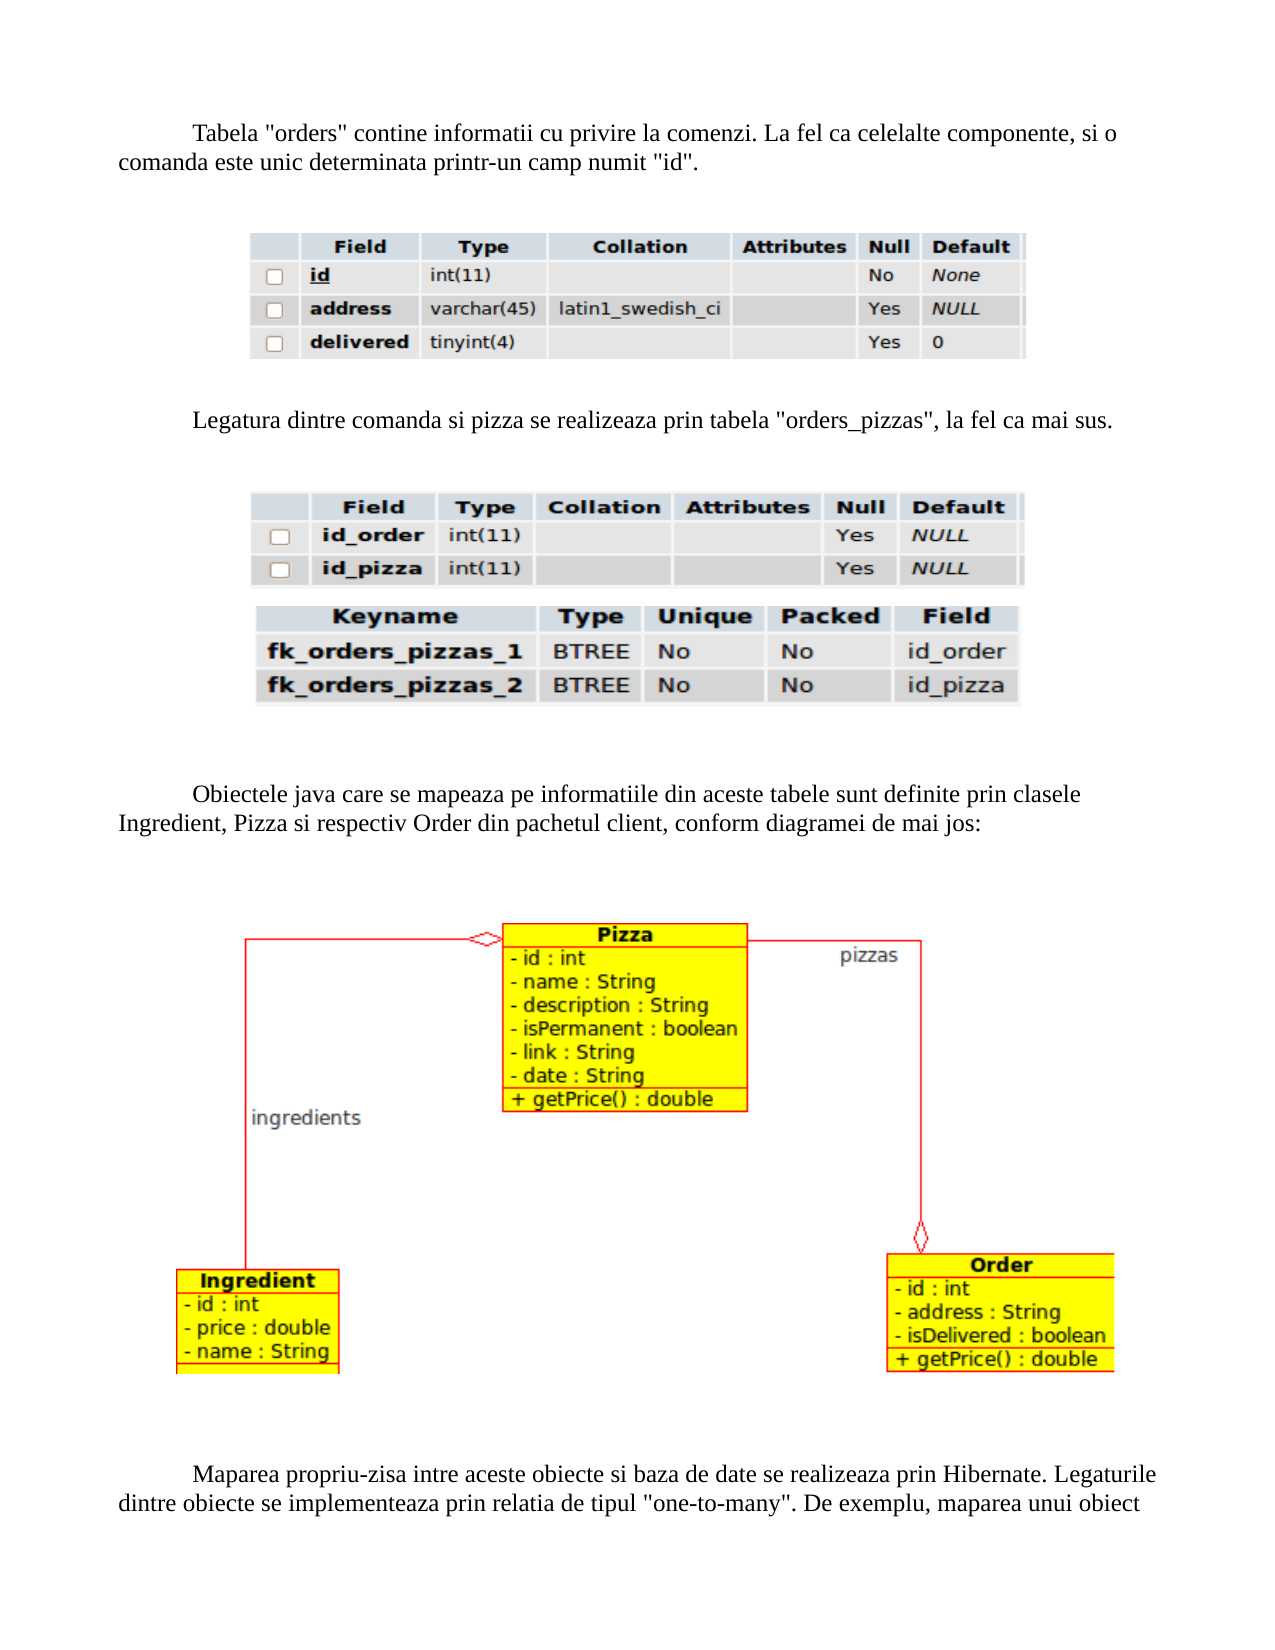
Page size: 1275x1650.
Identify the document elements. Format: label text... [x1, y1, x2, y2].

text Obiectele java care se mapeaza pe informatiile din aceste tabele sunt definite prin clasele Ingredient, Pizza si respectiv Order din pachetul client, conform diagramei de mai jos: [118, 779, 1157, 837]
picture [176, 923, 1115, 1374]
picture [250, 491, 1025, 589]
picture [248, 233, 1027, 359]
picture [255, 606, 1022, 707]
text Tabela "orders" contine informatii cu privire la comenzi. La fel ca celelalte componente, si o comanda este unic determinata printr-un camp numit "id". [118, 118, 1157, 176]
text Maparea propriu-zisa intre aceste obiecte si baza de date se realizeaza prin Hibernate. Legaturile dintre obiecte se implementeaza prin relatia de tipul "one-to-many". De exemplu, maparea unui obiect [118, 1459, 1157, 1517]
text Legatura dintre comanda si pizza se realizeaza prin tabela "orders_pizzas", la fel ca mai sus. [118, 406, 1157, 434]
